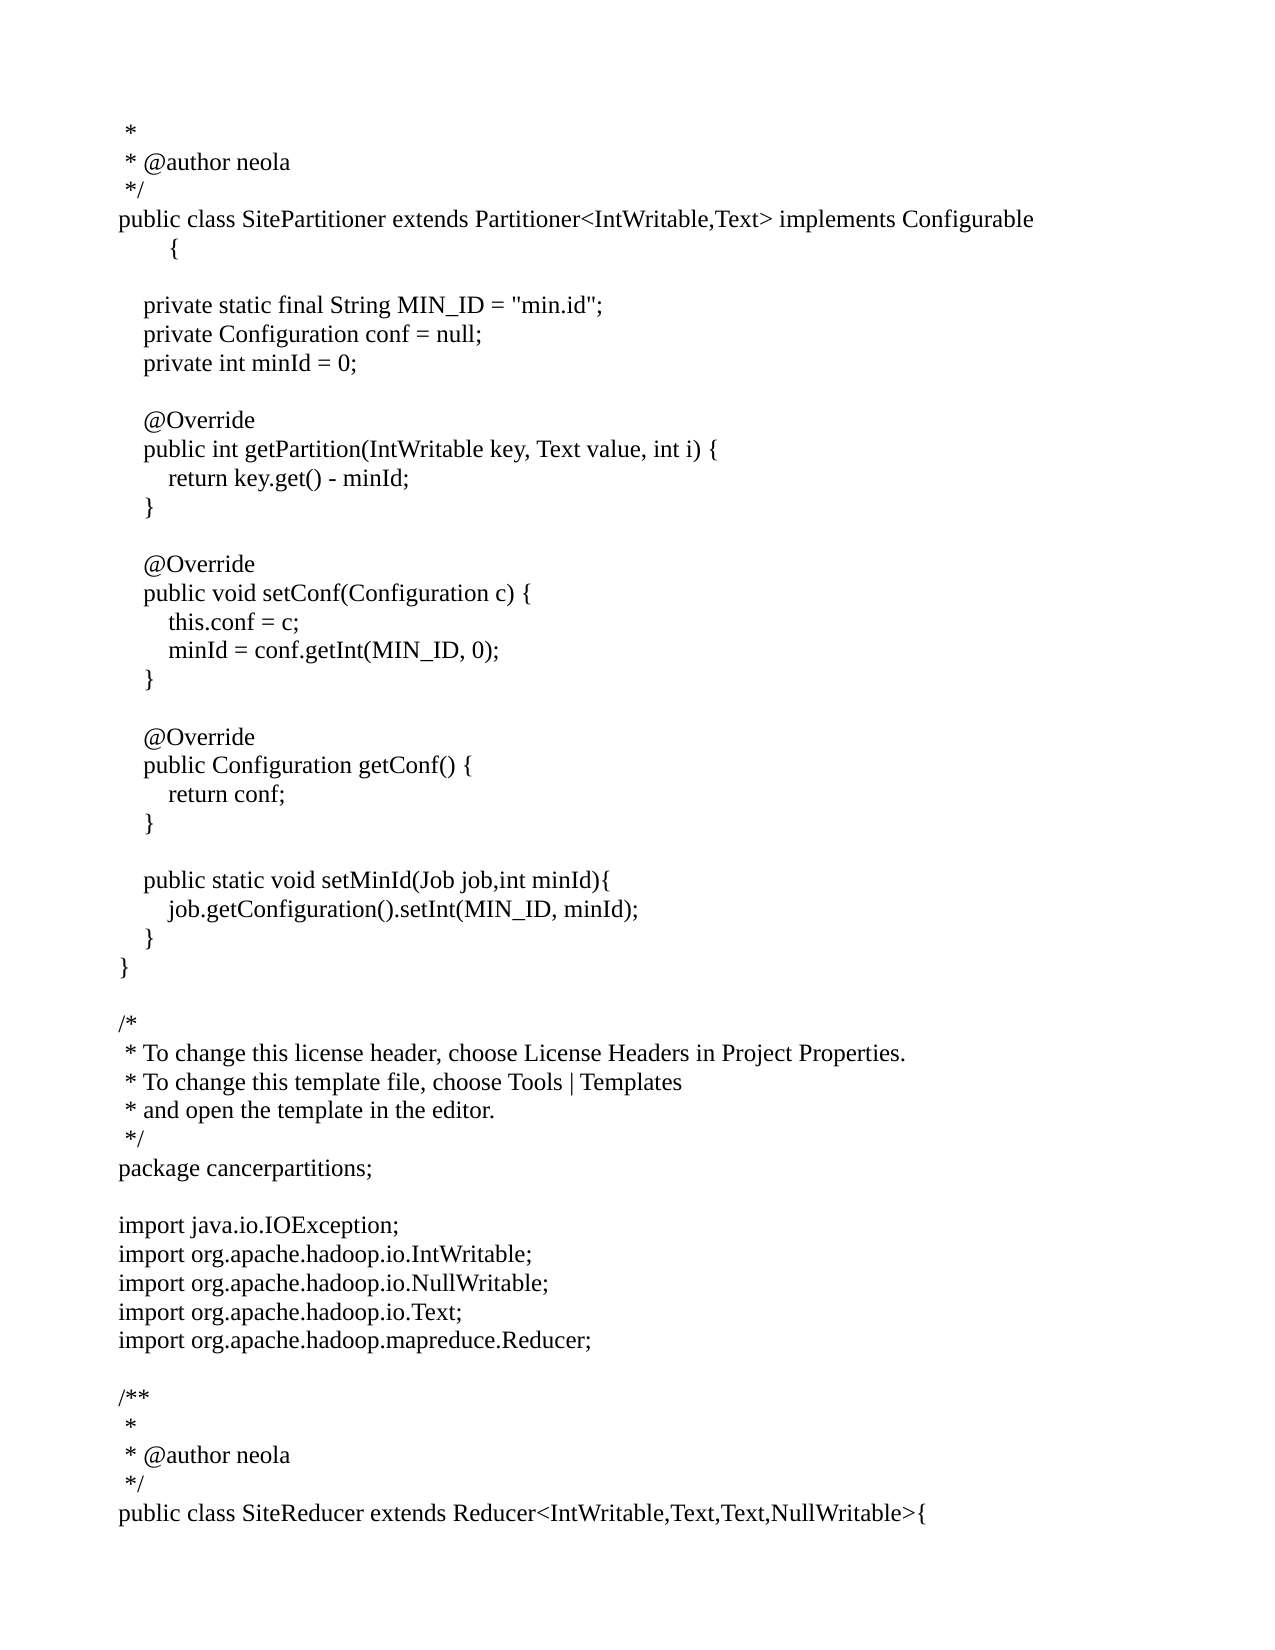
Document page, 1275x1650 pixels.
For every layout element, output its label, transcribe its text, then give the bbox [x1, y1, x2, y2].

text public void setConf(Configuration c) { [118, 578, 1157, 607]
text job.getConfiguration().setInt(MIN_ID, minId); [118, 894, 1157, 923]
text this.conf = c; [118, 607, 1157, 636]
text public int getPartition(IntWritable key, Text value, int i) { [118, 434, 1157, 463]
text @Override [118, 406, 1157, 434]
text import org.apache.hadoop.io.Text; [118, 1297, 1157, 1326]
text * To change this template file, choose Tools | Templates [118, 1067, 1157, 1096]
text * and open the template in the editor. [118, 1096, 1157, 1124]
text import org.apache.hadoop.io.NullWritable; [118, 1268, 1157, 1297]
text import org.apache.hadoop.mapreduce.Reducer; [118, 1326, 1157, 1354]
text public static void setMinId(Job job,int minId){ [118, 866, 1157, 894]
text } [118, 808, 1157, 837]
text */ [118, 1124, 1157, 1153]
text return conf; [118, 779, 1157, 808]
text } [118, 492, 1157, 521]
text /** [118, 1383, 1157, 1412]
text } [118, 923, 1157, 952]
text @Override [118, 722, 1157, 751]
text minId = conf.getInt(MIN_ID, 0); [118, 636, 1157, 664]
text public class SiteReducer extends Reducer<IntWritable,Text,Text,NullWritable>{ [118, 1498, 1157, 1527]
text } [118, 952, 1157, 981]
text package cancerpartitions; [118, 1153, 1157, 1182]
text private Configuration conf = null; [118, 319, 1157, 348]
text private int minId = 0; [118, 348, 1157, 377]
text } [118, 664, 1157, 693]
text private static final String MIN_ID = "min.id"; [118, 291, 1157, 319]
text * To change this license header, choose License Headers in Project Properties. [118, 1038, 1157, 1067]
text /* [118, 1009, 1157, 1038]
text */ [118, 176, 1157, 204]
text import org.apache.hadoop.io.IntWritable; [118, 1239, 1157, 1268]
text { [118, 233, 1157, 262]
text * [118, 118, 1157, 147]
text public Configuration getConf() { [118, 751, 1157, 779]
text * @author neola [118, 1441, 1157, 1469]
text public class SitePartitioner extends Partitioner<IntWritable,Text> implements Configurable [118, 204, 1157, 233]
text * @author neola [118, 147, 1157, 176]
text @Override [118, 549, 1157, 578]
text import java.io.IOException; [118, 1211, 1157, 1239]
text * [118, 1412, 1157, 1441]
text */ [118, 1469, 1157, 1498]
text return key.get() - minId; [118, 463, 1157, 492]
